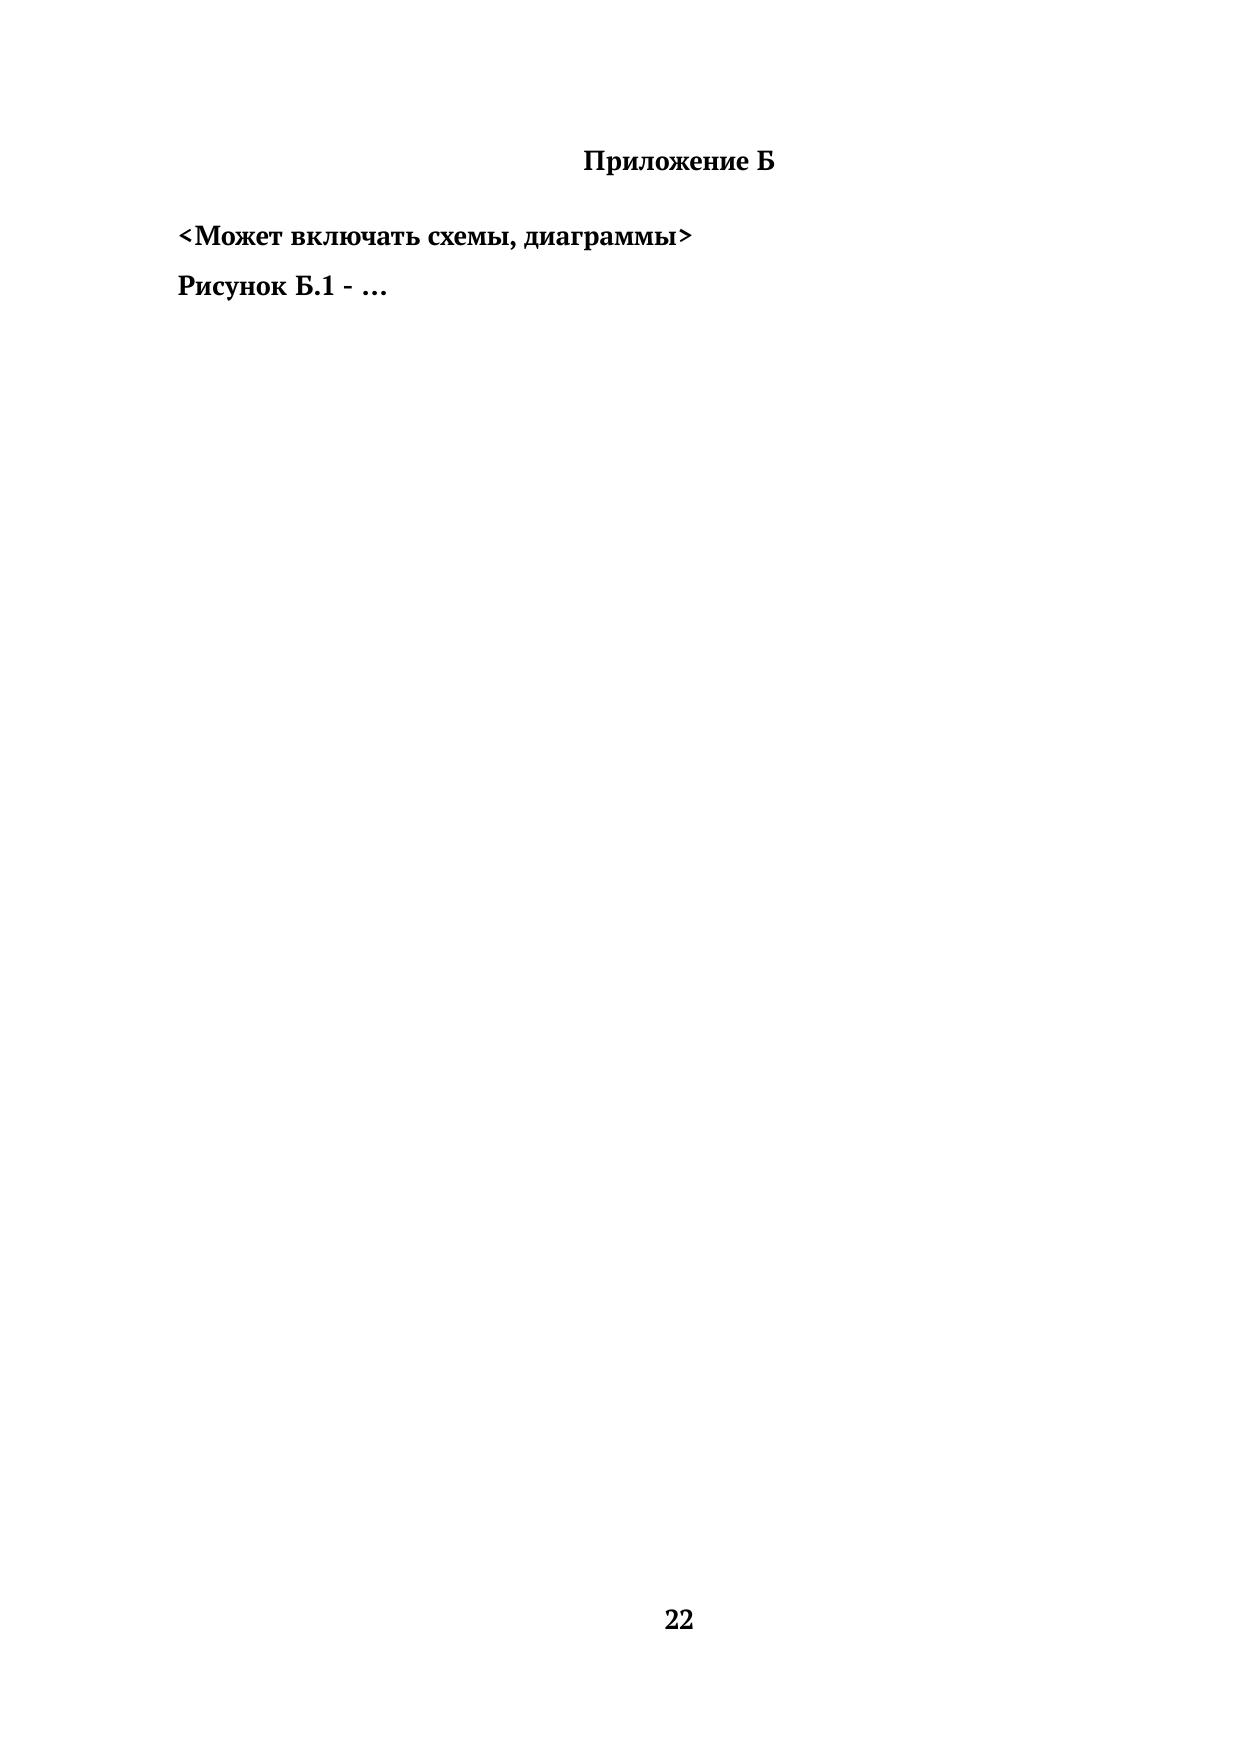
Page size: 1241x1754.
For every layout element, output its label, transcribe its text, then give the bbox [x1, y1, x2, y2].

text Приложение Б [177, 143, 1181, 176]
text <Может включать схемы, диаграммы> [177, 218, 1181, 251]
text Рисунок Б.1 - … [177, 268, 1181, 302]
